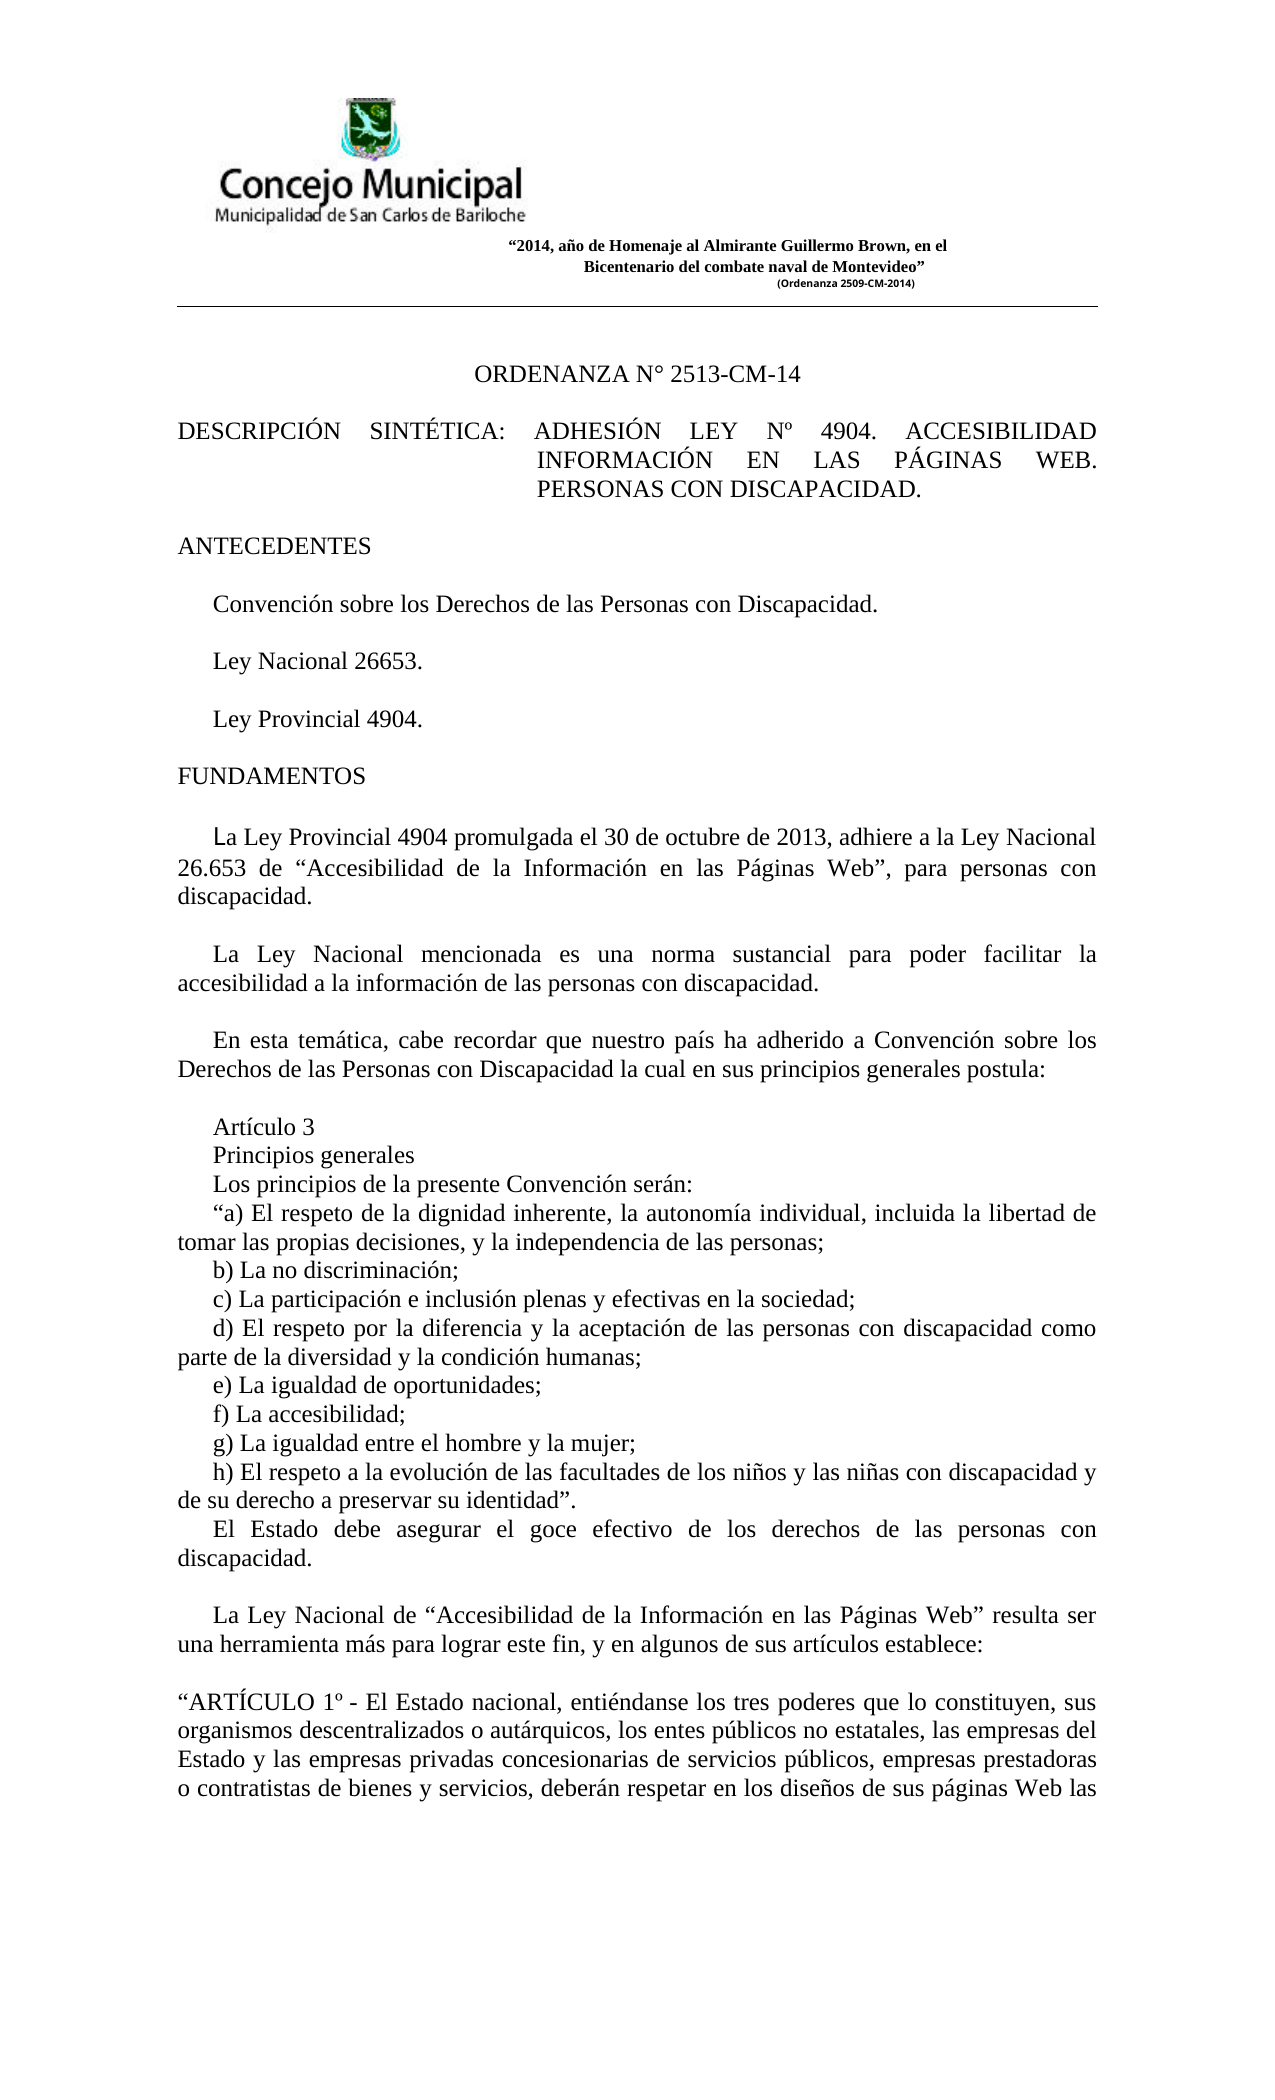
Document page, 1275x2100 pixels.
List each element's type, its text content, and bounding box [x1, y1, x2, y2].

picture [194, 98, 554, 234]
text La Ley Nacional de “Accesibilidad de la Información en las Páginas Web” resulta ser una herramienta más para lograr este fin, y en algunos de sus artículos establece: [177, 1600, 1098, 1658]
text Los principios de la presente Convención serán: [177, 1169, 1098, 1198]
text Principios generales [177, 1140, 1098, 1169]
text Artículo 3 [177, 1112, 1098, 1140]
text En esta temática, cabe recordar que nuestro país ha adherido a Convención sobre los Derechos de las Personas con Discapacidad la cual en sus principios generales postula: [177, 1025, 1098, 1083]
text f) La accesibilidad; [177, 1399, 1098, 1428]
text ANTECEDENTES [177, 531, 1098, 560]
text ORDENANZA N° 2513-CM-14 [177, 359, 1098, 387]
text Ley Nacional 26653. [177, 646, 1098, 675]
text e) La igualdad de oportunidades; [177, 1370, 1098, 1399]
text “ARTÍCULO 1º - El Estado nacional, entiéndanse los tres poderes que lo constituyen, sus organismos descentralizados o autárquicos, los entes públicos no estatales, las empresas del Estado y las empresas privadas concesionarias de servicios públicos, empresas prestadoras o contratistas de bienes y servicios, deberán respetar en los diseños de sus páginas Web las [177, 1687, 1098, 1802]
text FUNDAMENTOS [177, 761, 1098, 790]
text La Ley Nacional mencionada es una norma sustancial para poder facilitar la accesibilidad a la información de las personas con discapacidad. [177, 939, 1098, 997]
text Convención sobre los Derechos de las Personas con Discapacidad. [177, 589, 1098, 617]
text d) El respeto por la diferencia y la aceptación de las personas con discapacidad como parte de la diversidad y la condición humanas; [177, 1313, 1098, 1370]
text c) La participación e inclusión plenas y efectivas en la sociedad; [177, 1284, 1098, 1313]
text La Ley Provincial 4904 promulgada el 30 de octubre de 2013, adhiere a la Ley Nacional 26.653 de “Accesibilidad de la Información en las Páginas Web”, para personas con discapacidad. [177, 819, 1098, 910]
text “a) El respeto de la dignidad inherente, la autonomía individual, incluida la libertad de tomar las propias decisiones, y la independencia de las personas; [177, 1198, 1098, 1255]
text El Estado debe asegurar el goce efectivo de los derechos de las personas con discapacidad. [177, 1514, 1098, 1572]
text b) La no discriminación; [177, 1255, 1098, 1284]
text g) La igualdad entre el hombre y la mujer; [177, 1428, 1098, 1457]
text h) El respeto a la evolución de las facultades de los niños y las niñas con discapacidad y de su derecho a preservar su identidad”. [177, 1457, 1098, 1514]
text Ley Provincial 4904. [177, 704, 1098, 732]
text DESCRIPCIÓN SINTÉTICA: ADHESIÓN LEY Nº 4904. ACCESIBILIDAD INFORMACIÓN EN LAS PÁGINAS WEB. PERSONAS CON DISCAPACIDAD. [177, 416, 1098, 502]
